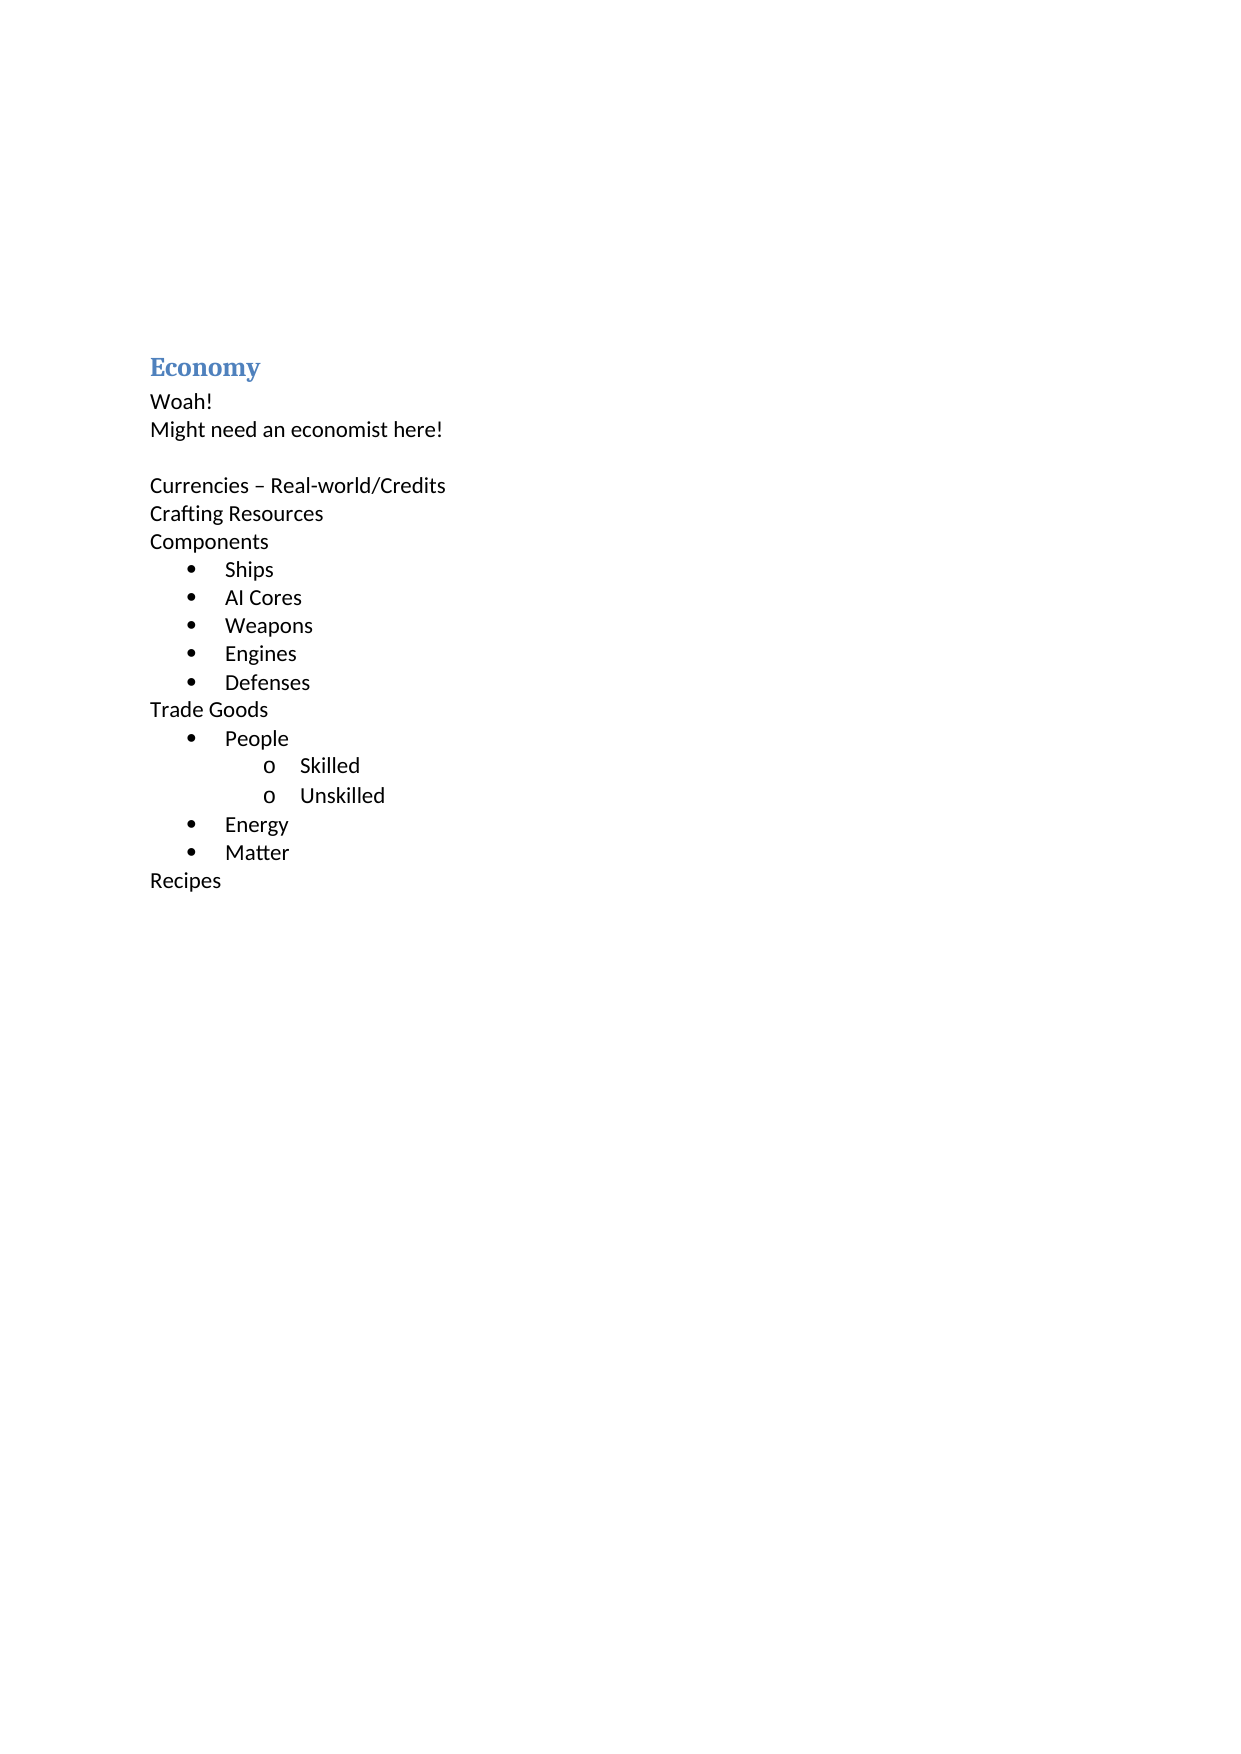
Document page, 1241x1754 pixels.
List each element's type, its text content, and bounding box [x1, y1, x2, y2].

text Components [150, 527, 1090, 556]
text Currencies – Real-world/Credits [150, 471, 1090, 499]
list Energy [187, 810, 1090, 838]
list Weapons [187, 612, 1090, 639]
list People [187, 724, 1090, 752]
text Trade Goods [150, 696, 1090, 724]
list Defenses [187, 668, 1090, 696]
list AI Cores [187, 583, 1090, 612]
text Crafting Resources [150, 499, 1090, 527]
list Ships [187, 556, 1090, 583]
subtitle Economy [150, 352, 1090, 383]
list Matter [187, 838, 1090, 866]
list Skilled [262, 752, 1090, 781]
text Woah! Might need an economist here! [150, 387, 1090, 443]
list Engines [187, 639, 1090, 668]
list Unskilled [262, 781, 1090, 810]
text Recipes [150, 866, 1090, 894]
